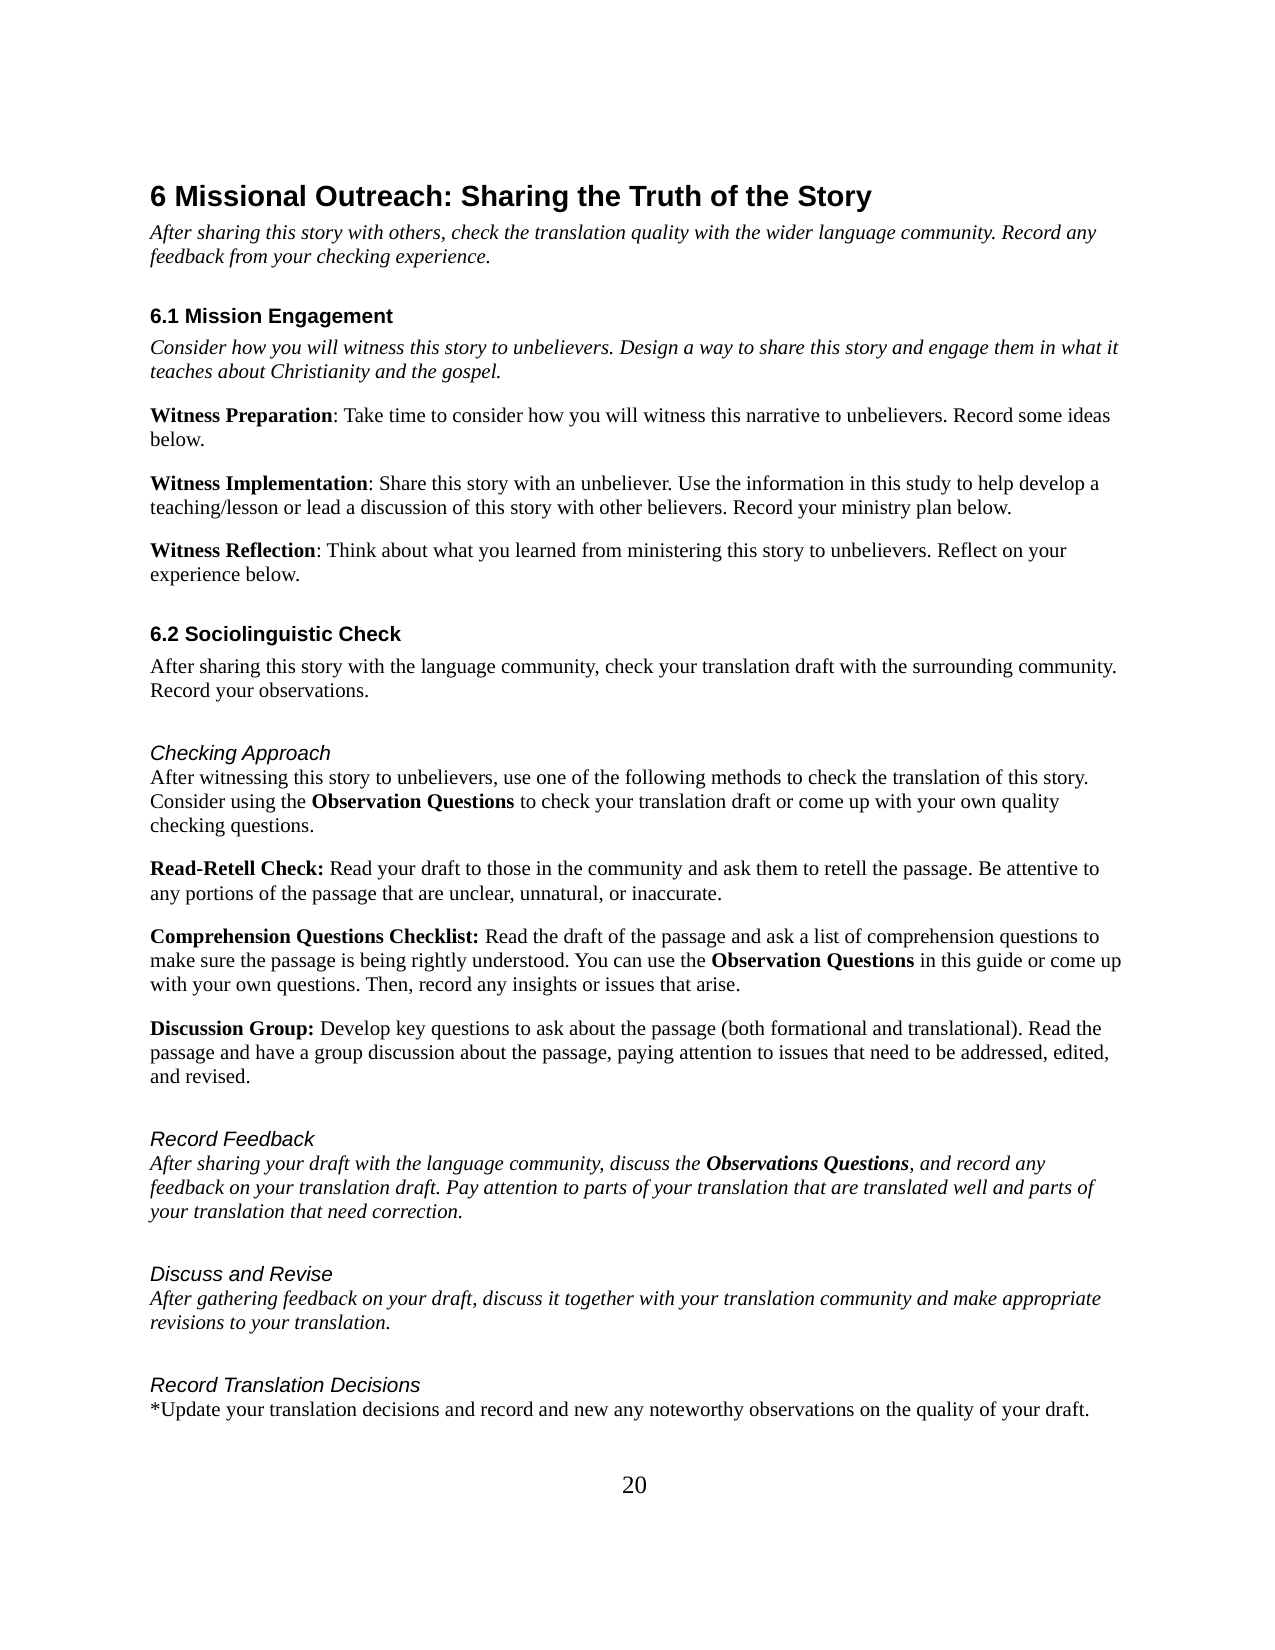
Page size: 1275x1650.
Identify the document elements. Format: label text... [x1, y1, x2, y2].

text After sharing this story with the language community, check your translation draft with the surrounding community. Record your observations. [150, 654, 1125, 702]
text Read-Retell Check: Read your draft to those in the community and ask them to retell the passage. Be attentive to any portions of the passage that are unclear, unnatural, or inaccurate. [150, 856, 1125, 904]
text Witness Preparation: Take time to consider how you will witness this narrative to unbelievers. Record some ideas below. [150, 403, 1125, 451]
text After sharing this story with others, check the translation quality with the wider language community. Record any feedback from your checking experience. [150, 220, 1125, 268]
subtitle Checking Approach [150, 741, 1125, 765]
subtitle 6.1 Mission Engagement [150, 304, 1125, 328]
subtitle 6 Missional Outreach: Sharing the Truth of the Story [150, 179, 1125, 212]
text After sharing your draft with the language community, discuss the Observations Questions, and record any feedback on your translation draft. Pay attention to parts of your translation that are translated well and parts of your translation that need correction. [150, 1151, 1125, 1223]
text Consider how you will witness this story to unbelievers. Design a way to share this story and engage them in what it teaches about Christianity and the gospel. [150, 335, 1125, 383]
subtitle 6.2 Sociolinguistic Check [150, 622, 1125, 646]
text Discussion Group: Develop key questions to ask about the passage (both formational and translational). Read the passage and have a group discussion about the passage, paying attention to issues that need to be addressed, edited, and revised. [150, 1016, 1125, 1088]
subtitle Record Translation Decisions [150, 1373, 1125, 1397]
text Witness Reflection: Think about what you learned from ministering this story to unbelievers. Reflect on your experience below. [150, 538, 1125, 586]
text After witnessing this story to unbelievers, use one of the following methods to check the translation of this story. Consider using the Observation Questions to check your translation draft or come up with your own quality checking questions. [150, 765, 1125, 837]
text Witness Implementation: Share this story with an unbeliever. Use the information in this study to help develop a teaching/lesson or lead a discussion of this story with other believers. Record your ministry plan below. [150, 471, 1125, 519]
subtitle Record Feedback [150, 1127, 1125, 1151]
subtitle Discuss and Revise [150, 1262, 1125, 1286]
text *Update your translation decisions and record and new any noteworthy observations on the quality of your draft. [150, 1397, 1125, 1421]
text Comprehension Questions Checklist: Read the draft of the passage and ask a list of comprehension questions to make sure the passage is being rightly understood. You can use the Observation Questions in this guide or come up with your own questions. Then, record any insights or issues that arise. [150, 924, 1125, 996]
text After gathering feedback on your draft, discuss it together with your translation community and make appropriate revisions to your translation. [150, 1286, 1125, 1334]
